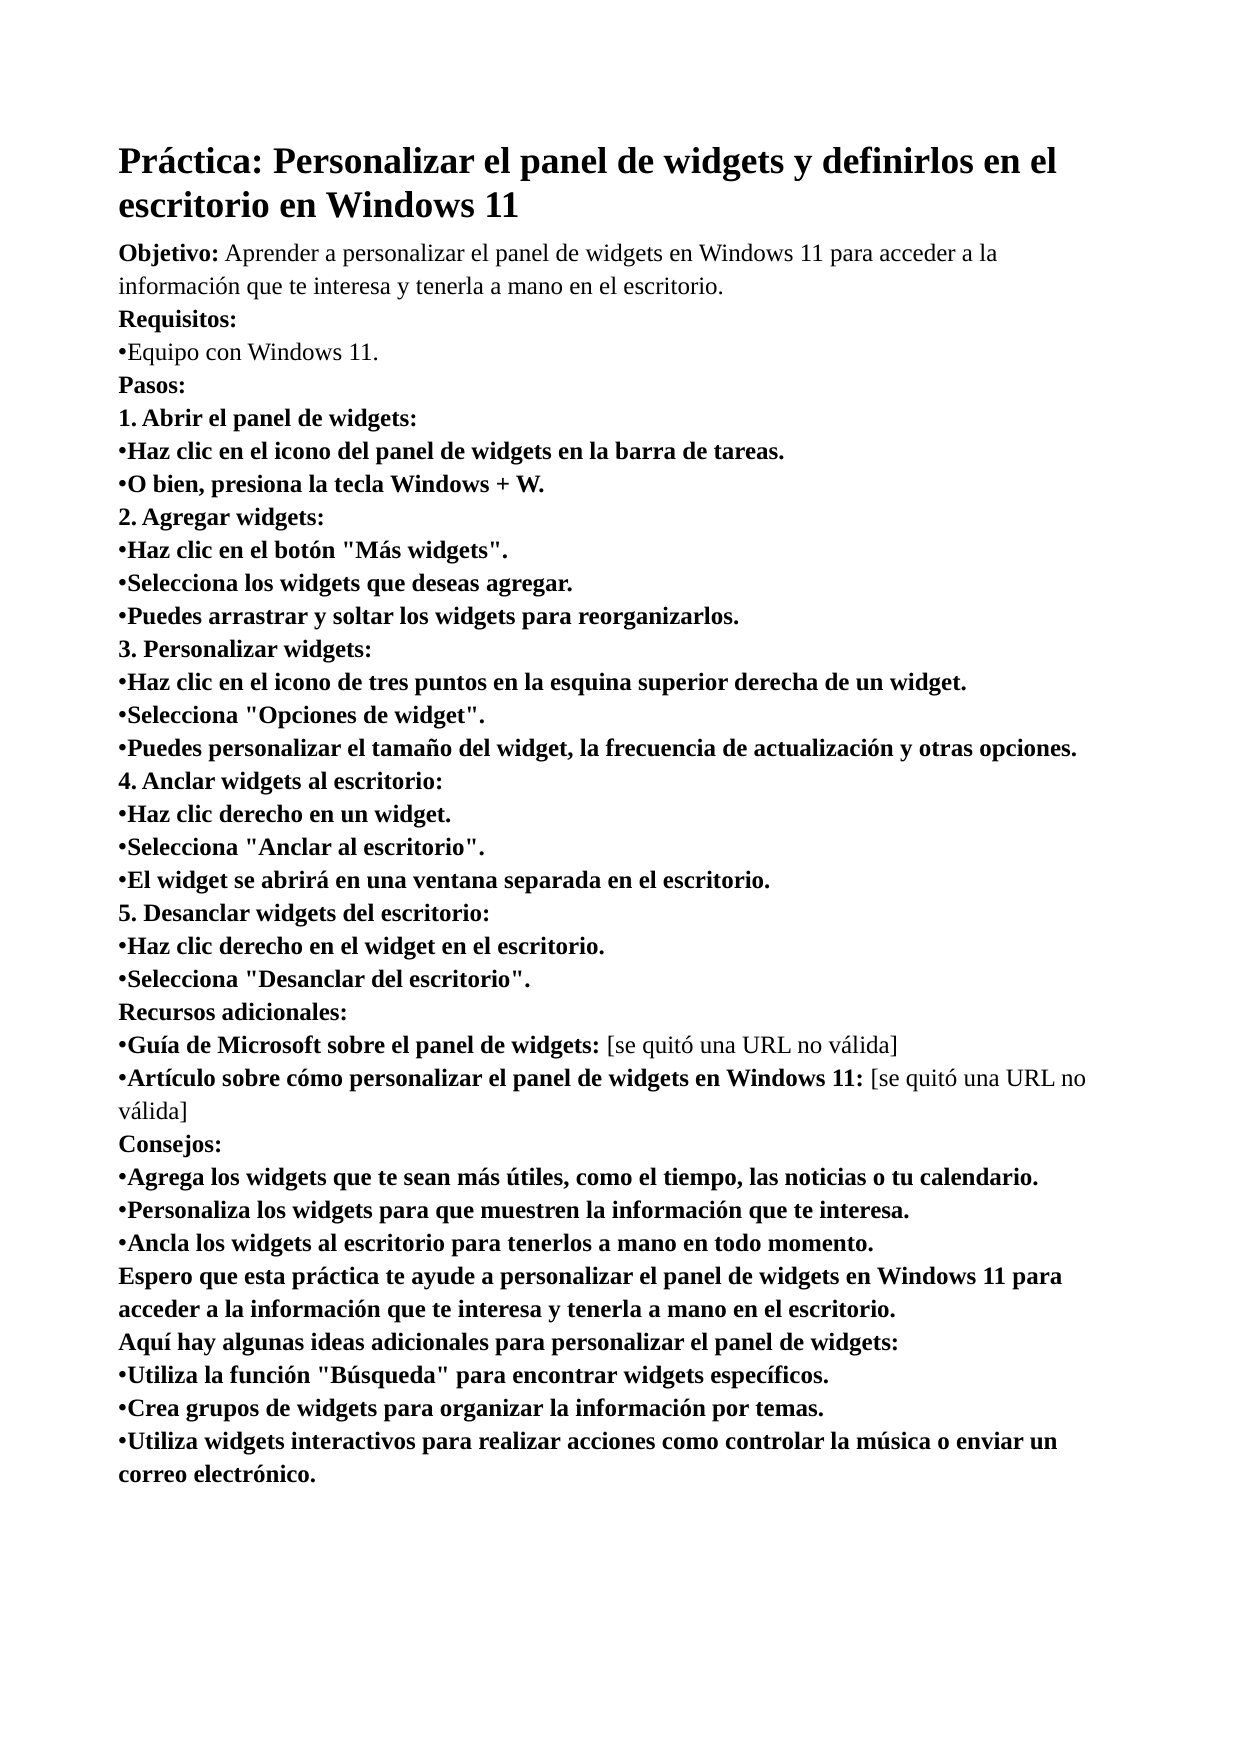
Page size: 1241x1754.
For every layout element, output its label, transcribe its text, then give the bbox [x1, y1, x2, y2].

list Haz clic en el icono del panel de widgets en la barra de tareas. [118, 436, 1122, 464]
text Aquí hay algunas ideas adicionales para personalizar el panel de widgets: [118, 1327, 1122, 1356]
subtitle Práctica: Personalizar el panel de widgets y definirlos en el escritorio en Windows 11 [118, 139, 1122, 225]
list Haz clic derecho en un widget. [118, 799, 1122, 828]
text Objetivo: Aprender a personalizar el panel de widgets en Windows 11 para acceder a la información que te interesa y tenerla a mano en el escritorio. [118, 238, 1122, 299]
list Guía de Microsoft sobre el panel de widgets: [se quitó una URL no válida] [118, 1030, 1122, 1059]
list Utiliza widgets interactivos para realizar acciones como controlar la música o enviar un correo electrónico. [118, 1426, 1122, 1488]
text 4. Anclar widgets al escritorio: [118, 766, 1122, 795]
list Puedes arrastrar y soltar los widgets para reorganizarlos. [118, 601, 1122, 630]
text 2. Agregar widgets: [118, 502, 1122, 531]
list Selecciona los widgets que deseas agregar. [118, 568, 1122, 597]
text 1. Abrir el panel de widgets: [118, 403, 1122, 432]
list Agrega los widgets que te sean más útiles, como el tiempo, las noticias o tu calendario. [118, 1162, 1122, 1191]
list Ancla los widgets al escritorio para tenerlos a mano en todo momento. [118, 1228, 1122, 1257]
list Crea grupos de widgets para organizar la información por temas. [118, 1393, 1122, 1422]
text Requisitos: [118, 304, 1122, 332]
text Consejos: [118, 1129, 1122, 1158]
list O bien, presiona la tecla Windows + W. [118, 469, 1122, 498]
list Selecciona "Desanclar del escritorio". [118, 964, 1122, 993]
text Recursos adicionales: [118, 997, 1122, 1026]
list Artículo sobre cómo personalizar el panel de widgets en Windows 11: [se quitó una URL no válida] [118, 1063, 1122, 1125]
list Selecciona "Opciones de widget". [118, 700, 1122, 729]
list Puedes personalizar el tamaño del widget, la frecuencia de actualización y otras opciones. [118, 733, 1122, 762]
text Espero que esta práctica te ayude a personalizar el panel de widgets en Windows 11 para acceder a la información que te interesa y tenerla a mano en el escritorio. [118, 1261, 1122, 1323]
list Utiliza la función "Búsqueda" para encontrar widgets específicos. [118, 1360, 1122, 1389]
text 3. Personalizar widgets: [118, 634, 1122, 663]
list Personaliza los widgets para que muestren la información que te interesa. [118, 1195, 1122, 1224]
text Pasos: [118, 370, 1122, 398]
list Selecciona "Anclar al escritorio". [118, 832, 1122, 861]
list Haz clic en el botón "Más widgets". [118, 535, 1122, 564]
list Haz clic derecho en el widget en el escritorio. [118, 931, 1122, 960]
list El widget se abrirá en una ventana separada en el escritorio. [118, 865, 1122, 894]
list Equipo con Windows 11. [118, 337, 1122, 366]
text 5. Desanclar widgets del escritorio: [118, 898, 1122, 927]
list Haz clic en el icono de tres puntos en la esquina superior derecha de un widget. [118, 667, 1122, 696]
